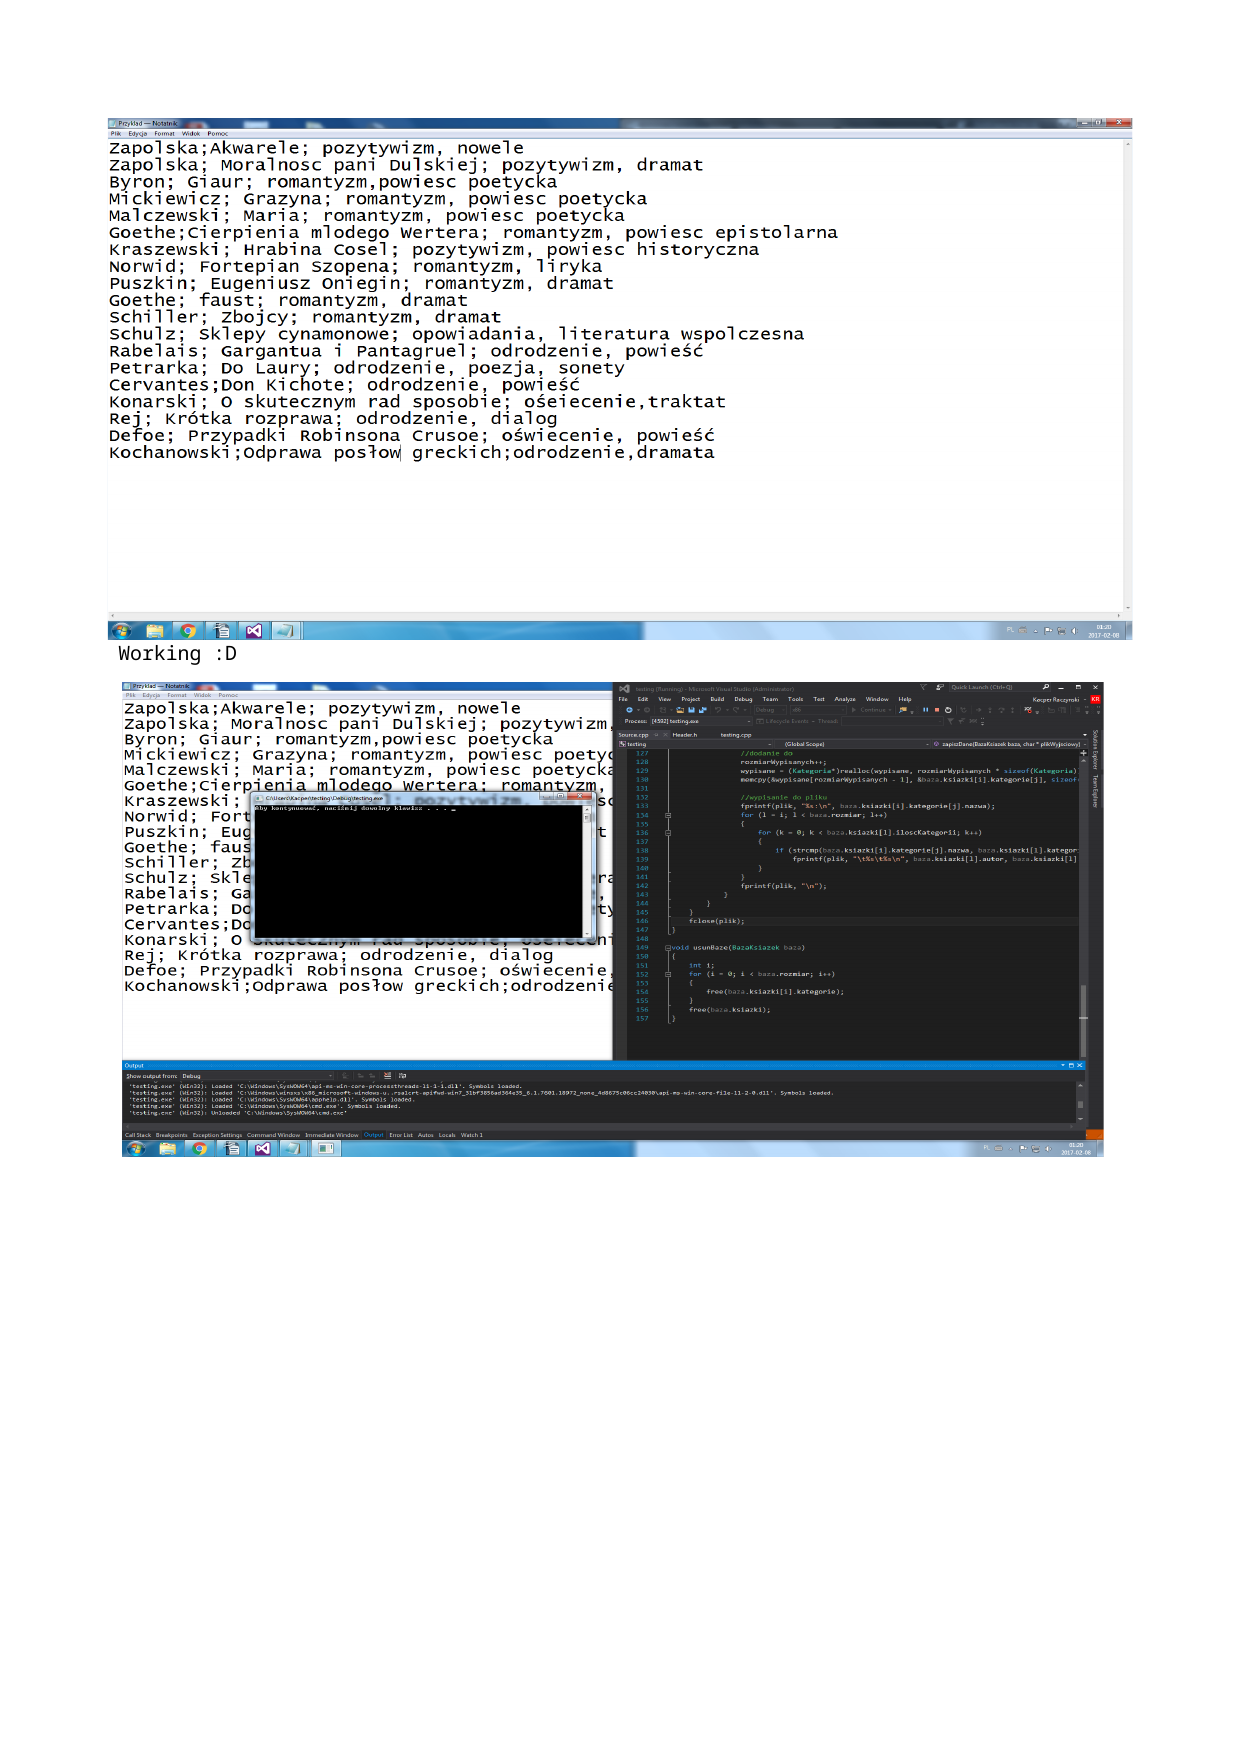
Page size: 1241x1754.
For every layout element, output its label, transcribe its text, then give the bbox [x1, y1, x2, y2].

picture [107, 118, 1133, 640]
text Working :D [118, 640, 1122, 666]
picture [122, 682, 1104, 1157]
